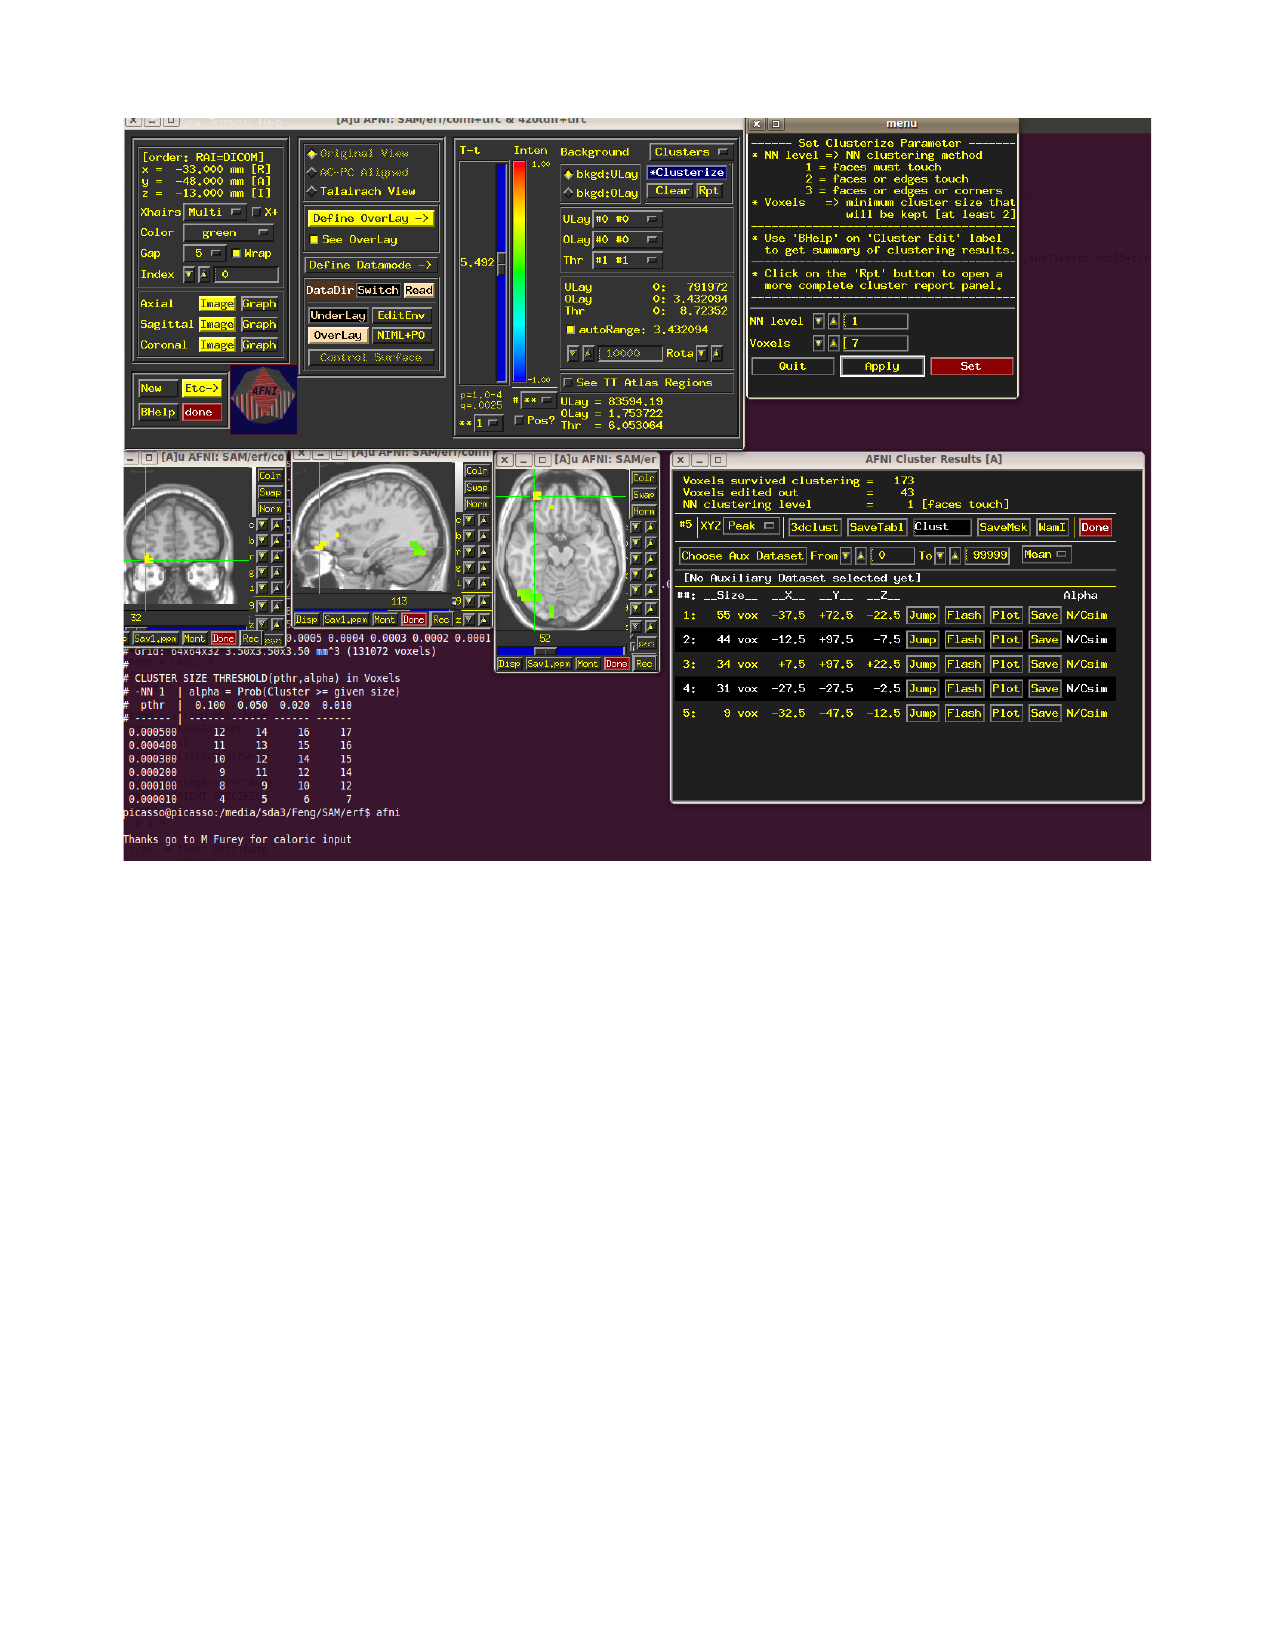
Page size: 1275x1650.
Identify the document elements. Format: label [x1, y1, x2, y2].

picture [123, 118, 1152, 861]
